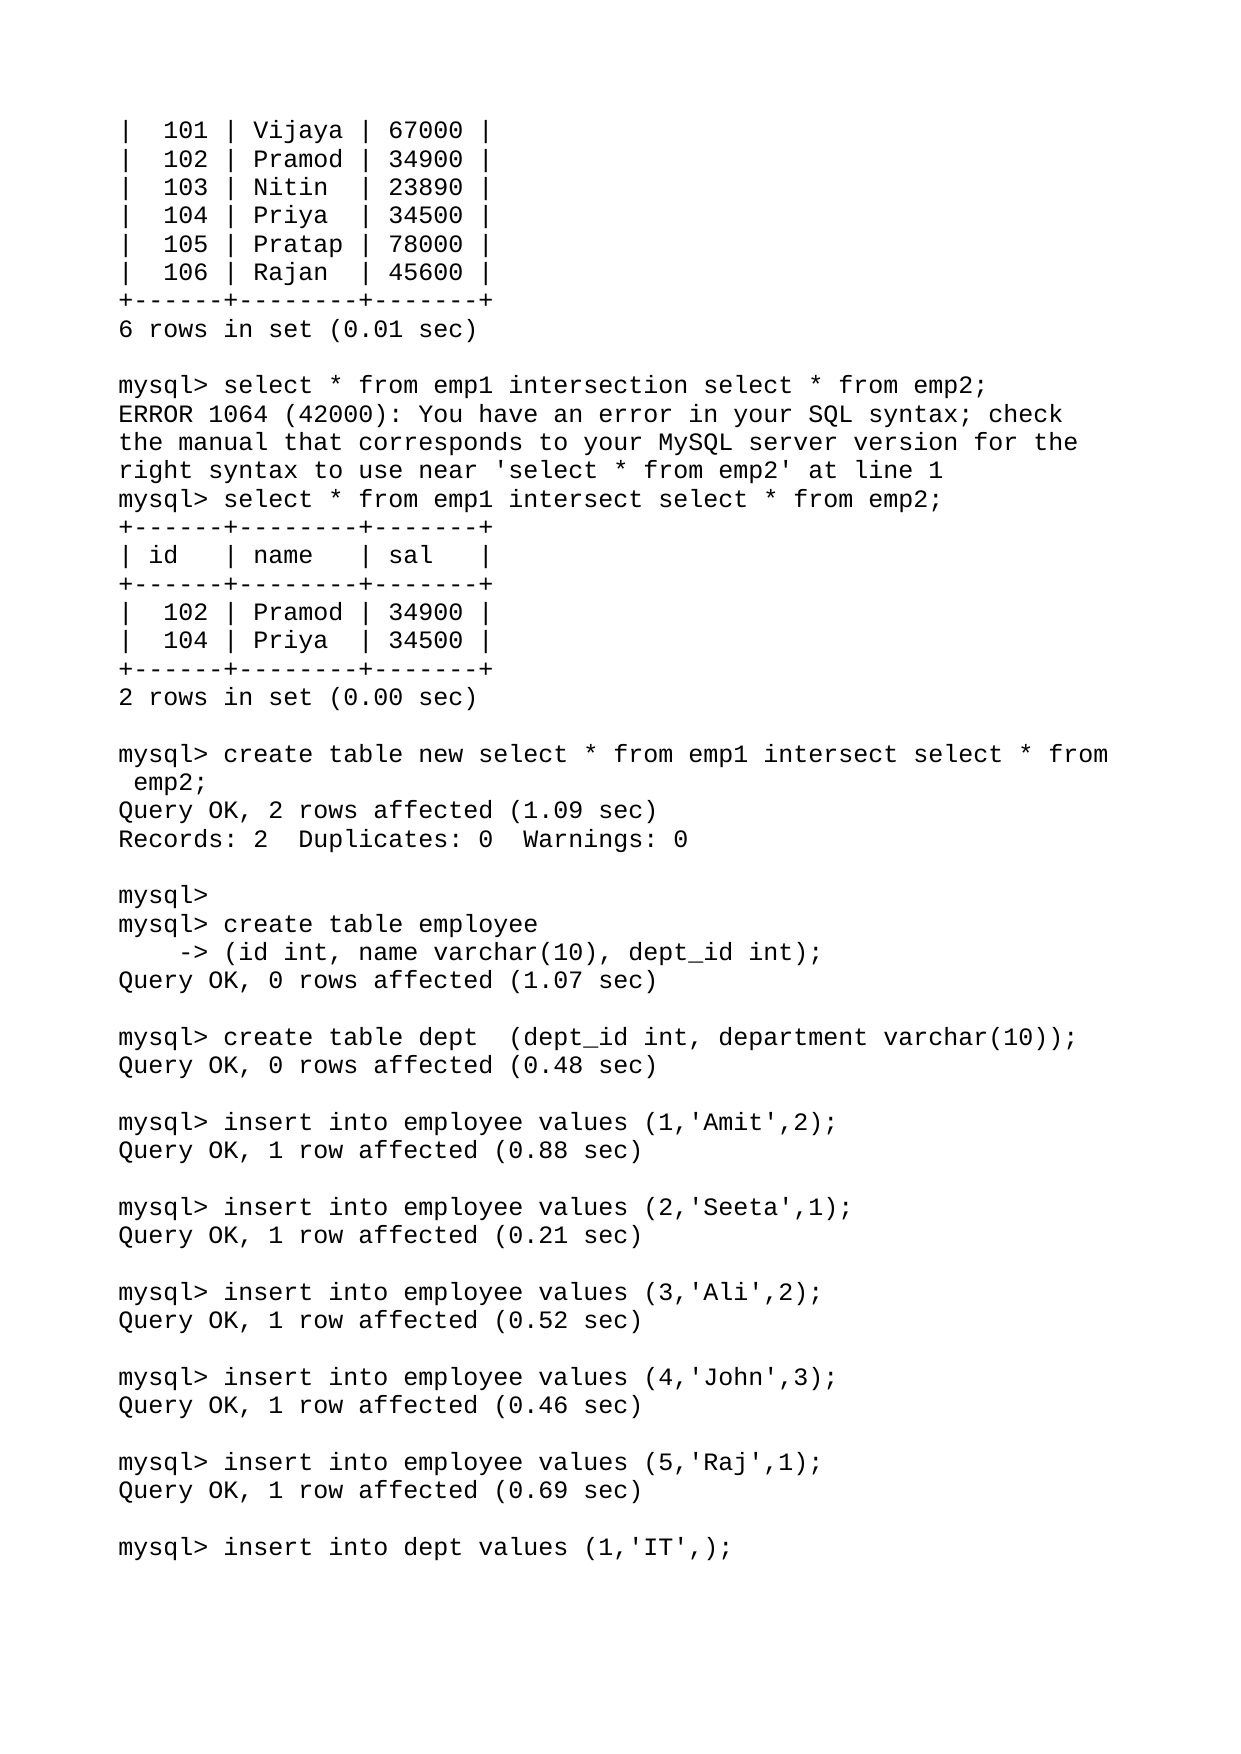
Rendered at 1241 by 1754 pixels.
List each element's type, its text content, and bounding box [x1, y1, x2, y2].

text +------+--------+-------+ [118, 515, 1122, 543]
text ERROR 1064 (42000): You have an error in your SQL syntax; check the manual that corresponds to your MySQL server version for the right syntax to use near 'select * from emp2' at line 1 [118, 401, 1122, 486]
text +------+--------+-------+ [118, 656, 1122, 685]
text -> (id int, name varchar(10), dept_id int); [118, 940, 1122, 968]
text | 106 | Rajan | 45600 | [118, 260, 1122, 288]
text mysql> create table dept (dept_id int, department varchar(10)); [118, 1025, 1122, 1053]
text mysql> insert into employee values (1,'Amit',2); [118, 1110, 1122, 1138]
text mysql> insert into employee values (3,'Ali',2); [118, 1280, 1122, 1308]
text Query OK, 0 rows affected (1.07 sec) [118, 968, 1122, 996]
text | 105 | Pratap | 78000 | [118, 231, 1122, 260]
text Records: 2 Duplicates: 0 Warnings: 0 [118, 826, 1122, 855]
text | 102 | Pramod | 34900 | [118, 146, 1122, 175]
text Query OK, 0 rows affected (0.48 sec) [118, 1053, 1122, 1081]
text | id | name | sal | [118, 543, 1122, 571]
text mysql> create table employee [118, 911, 1122, 940]
text 6 rows in set (0.01 sec) [118, 316, 1122, 345]
text | 101 | Vijaya | 67000 | [118, 118, 1122, 146]
text 2 rows in set (0.00 sec) [118, 685, 1122, 713]
text mysql> insert into employee values (2,'Seeta',1); [118, 1195, 1122, 1223]
text mysql> insert into employee values (4,'John',3); [118, 1365, 1122, 1393]
text mysql> select * from emp1 intersect select * from emp2; [118, 486, 1122, 515]
text Query OK, 1 row affected (0.46 sec) [118, 1393, 1122, 1421]
text | 104 | Priya | 34500 | [118, 203, 1122, 231]
text | 104 | Priya | 34500 | [118, 628, 1122, 656]
text emp2; [118, 770, 1122, 798]
text Query OK, 2 rows affected (1.09 sec) [118, 798, 1122, 826]
text mysql> create table new select * from emp1 intersect select * from [118, 741, 1122, 770]
text | 103 | Nitin | 23890 | [118, 175, 1122, 203]
text +------+--------+-------+ [118, 288, 1122, 316]
text Query OK, 1 row affected (0.69 sec) [118, 1478, 1122, 1506]
text Query OK, 1 row affected (0.52 sec) [118, 1308, 1122, 1336]
text mysql> [118, 883, 1122, 911]
text mysql> insert into dept values (1,'IT',); [118, 1535, 1122, 1563]
text Query OK, 1 row affected (0.88 sec) [118, 1138, 1122, 1166]
text mysql> insert into employee values (5,'Raj',1); [118, 1450, 1122, 1478]
text Query OK, 1 row affected (0.21 sec) [118, 1223, 1122, 1251]
text +------+--------+-------+ [118, 571, 1122, 600]
text mysql> select * from emp1 intersection select * from emp2; [118, 373, 1122, 401]
text | 102 | Pramod | 34900 | [118, 600, 1122, 628]
